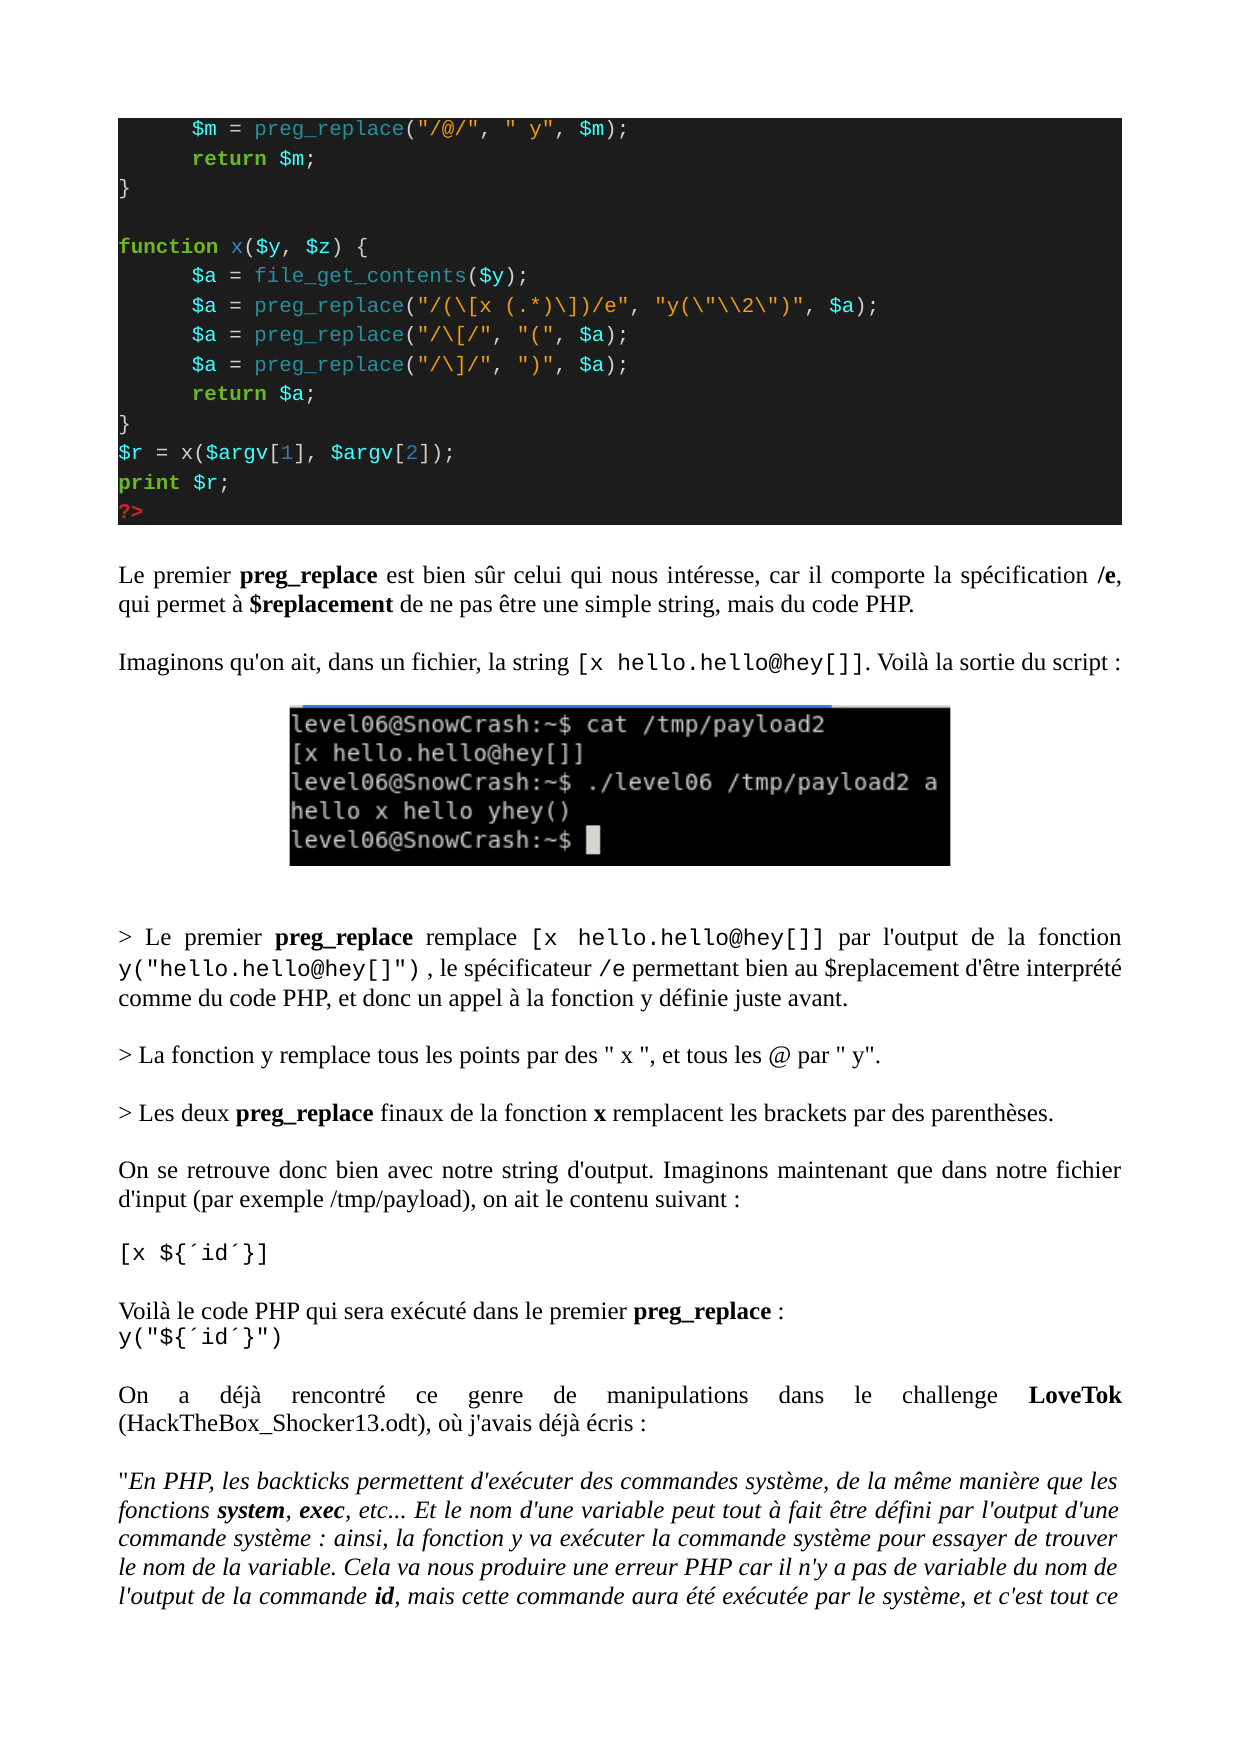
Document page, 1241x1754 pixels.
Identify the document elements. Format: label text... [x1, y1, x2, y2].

text return $a; [118, 383, 1122, 407]
text } [118, 177, 1122, 201]
text $a = preg_replace("/\[/", "(", $a); [118, 324, 1122, 348]
text $a = file_get_contents($y); [118, 266, 1122, 289]
text $a = preg_replace("/(\[x (.*)\])/e", "y(\"\\2\")", $a); [118, 295, 1122, 319]
text [x ${´id´}] [118, 1242, 1122, 1268]
text ?> [118, 501, 1122, 525]
text print $r; [118, 472, 1122, 496]
text $a = preg_replace("/\]/", ")", $a); [118, 354, 1122, 378]
text y("${´id´}") [118, 1325, 1122, 1351]
text Voilà le code PHP qui sera exécuté dans le premier preg_replace : [118, 1296, 1122, 1325]
text On se retrouve donc bien avec notre string d'output. Imaginons maintenant que dans notre fichier d'input (par exemple /tmp/payload), on ait le contenu suivant : [118, 1155, 1122, 1213]
text On a déjà rencontré ce genre de manipulations dans le challenge LoveTok (HackTheBox_Shocker13.odt), où j'avais déjà écris : [118, 1380, 1122, 1437]
text function x($y, $z) { [118, 236, 1122, 260]
text > Les deux preg_replace finaux de la fonction x remplacent les brackets par des parenthèses. [118, 1098, 1122, 1127]
text > La fonction y remplace tous les points par des " x ", et tous les @ par " y". [118, 1040, 1122, 1069]
text $m = preg_replace("/@/", " y", $m); [118, 118, 1122, 142]
text "En PHP, les backticks permettent d'exécuter des commandes système, de la même manière que les fonctions system, exec, etc... Et le nom d'une variable peut tout à fait être défini par l'output d'une commande système : ainsi, la fonction y va exécuter la commande système pour essayer de trouver le nom de la variable. Cela va nous produire une erreur PHP car il n'y a pas de variable du nom de l'output de la commande id, mais cette commande aura été exécutée par le système, et c'est tout ce [118, 1466, 1122, 1610]
text Imaginons qu'on ait, dans un fichier, la string [x hello.hello@hey[]]. Voilà la sortie du script : [118, 647, 1122, 677]
text $r = x($argv[1], $argv[2]); [118, 442, 1122, 466]
text } [118, 413, 1122, 437]
text > Le premier preg_replace remplace [x hello.hello@hey[]] par l'output de la fonction y("hello.hello@hey[]") , le spécificateur /e permettant bien au $replacement d'être interprété comme du code PHP, et donc un appel à la fonction y définie juste avant. [118, 922, 1122, 1012]
text Le premier preg_replace est bien sûr celui qui nous intéresse, car il comporte la spécification /e, qui permet à $replacement de ne pas être une simple string, mais du code PHP. [118, 560, 1122, 618]
text return $m; [118, 148, 1122, 171]
